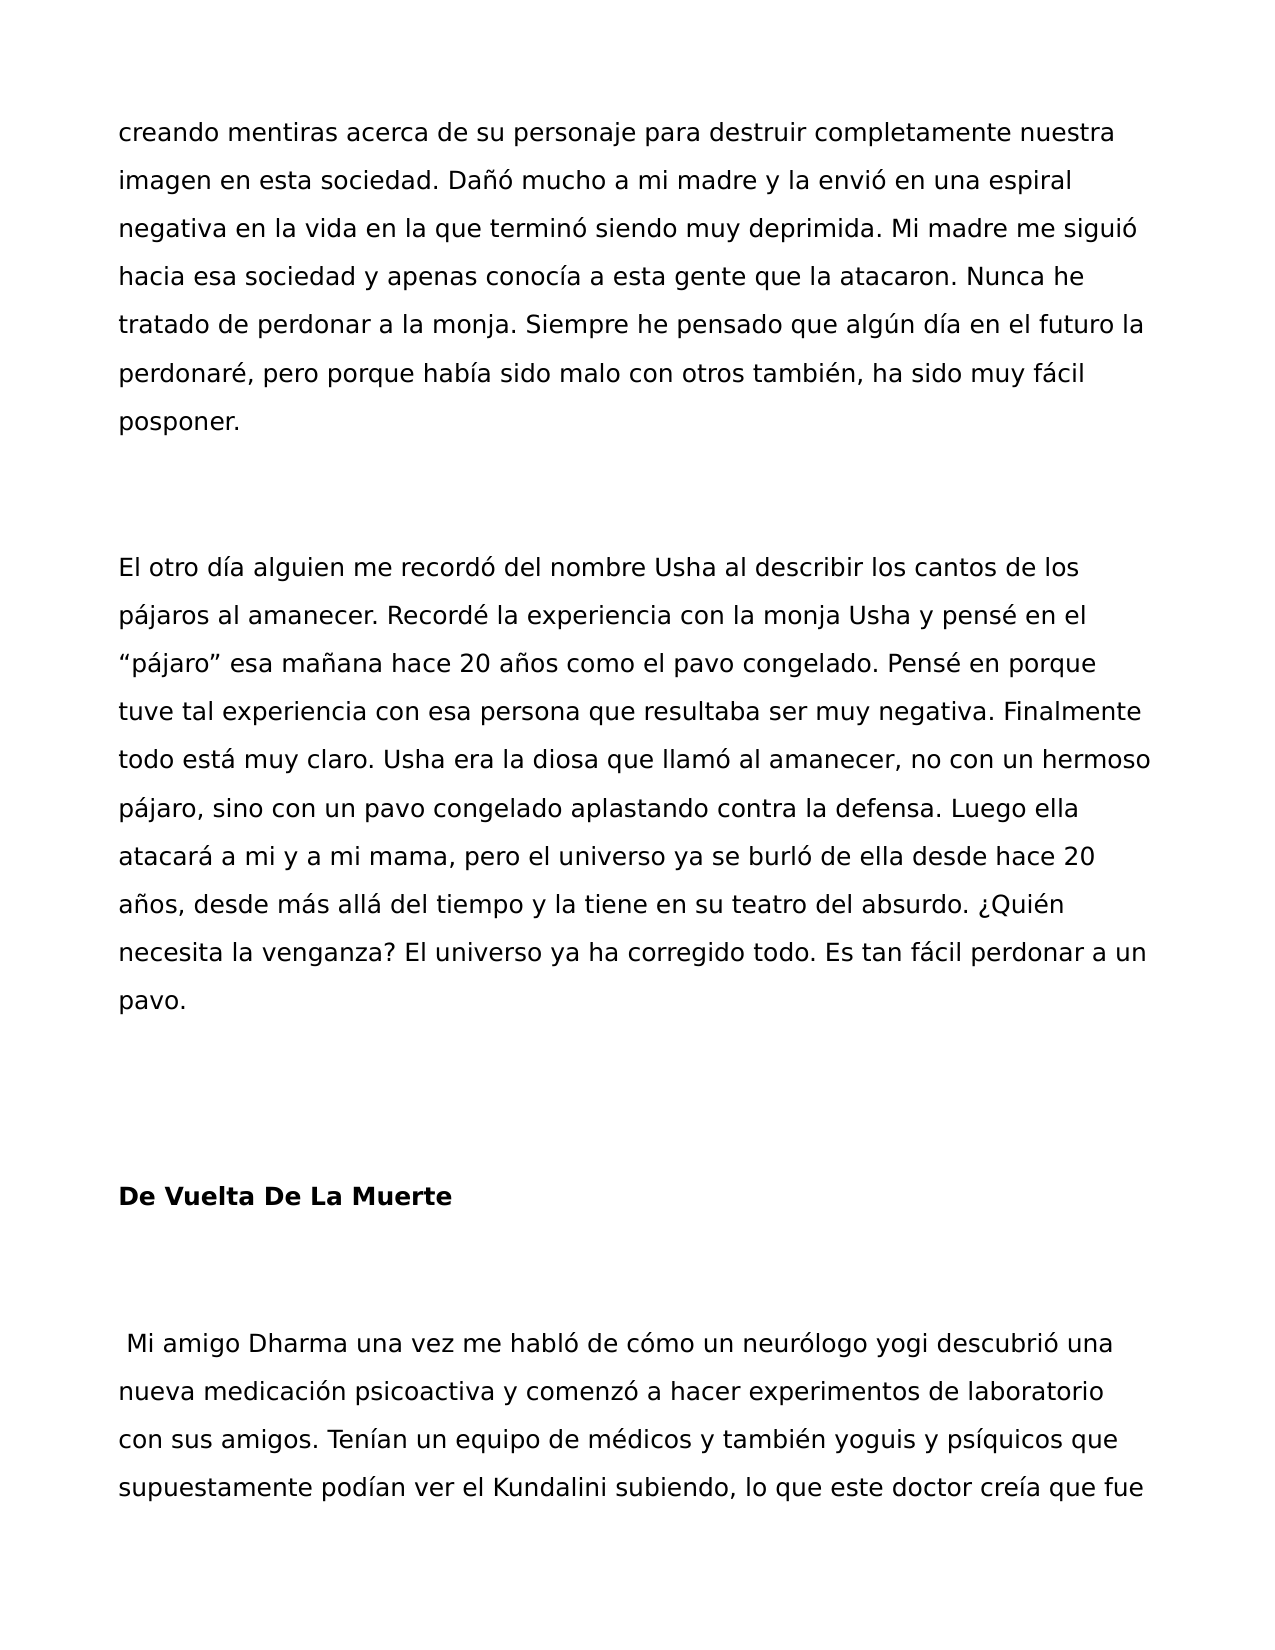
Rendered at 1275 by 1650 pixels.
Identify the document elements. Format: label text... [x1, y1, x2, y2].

text El otro día alguien me recordó del nombre Usha al describir los cantos de los pájaros al amanecer. Recordé la experiencia con la monja Usha y pensé en el “pájaro” esa mañana hace 20 años como el pavo congelado. Pensé en porque tuve tal experiencia con esa persona que resultaba ser muy negativa. Finalmente todo está muy claro. Usha era la diosa que llamó al amanecer, no con un hermoso pájaro, sino con un pavo congelado aplastando contra la defensa. Luego ella atacará a mi y a mi mama, pero el universo ya se burló de ella desde hace 20 años, desde más allá del tiempo y la tiene en su teatro del absurdo. ¿Quién necesita la venganza? El universo ya ha corregido todo. Es tan fácil perdonar a un pavo. [118, 553, 1157, 1015]
text De Vuelta De La Muerte [118, 1182, 1157, 1212]
text Mi amigo Dharma una vez me habló de cómo un neurólogo yogi descubrió una nueva medicación psicoactiva y comenzó a hacer experimentos de laboratorio con sus amigos. Tenían un equipo de médicos y también yoguis y psíquicos que supuestamente podían ver el Kundalini subiendo, lo que este doctor creía que fue [118, 1329, 1157, 1502]
text creando mentiras acerca de su personaje para destruir completamente nuestra imagen en esta sociedad. Dañó mucho a mi madre y la envió en una espiral negativa en la vida en la que terminó siendo muy deprimida. Mi madre me siguió hacia esa sociedad y apenas conocía a esta gente que la atacaron. Nunca he tratado de perdonar a la monja. Siempre he pensado que algún día en el futuro la perdonaré, pero porque había sido malo con otros también, ha sido muy fácil posponer. [118, 118, 1157, 436]
